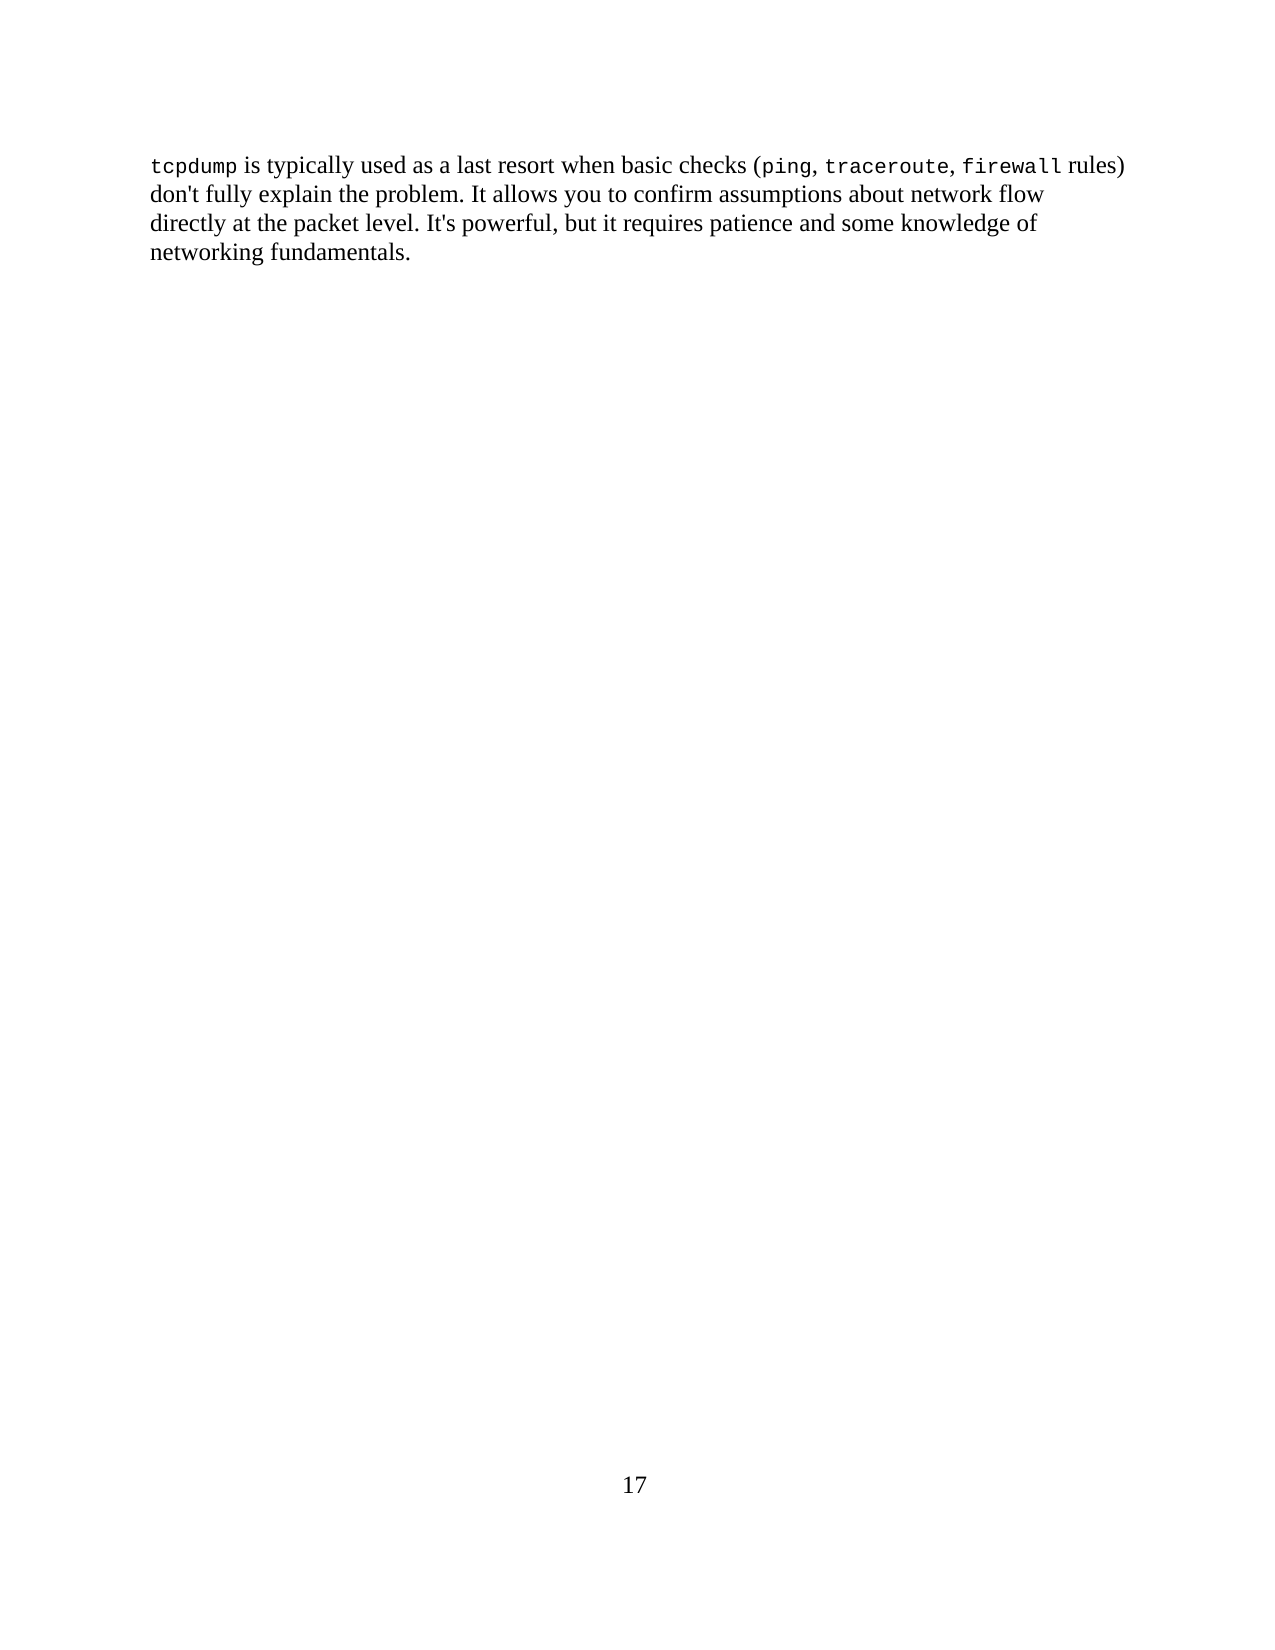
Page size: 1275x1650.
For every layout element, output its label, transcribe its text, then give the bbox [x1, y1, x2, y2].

text tcpdump is typically used as a last resort when basic checks (ping, traceroute, firewall rules) don't fully explain the problem. It allows you to confirm assumptions about network flow directly at the packet level. It's powerful, but it requires patience and some knowledge of networking fundamentals. [150, 150, 1125, 266]
